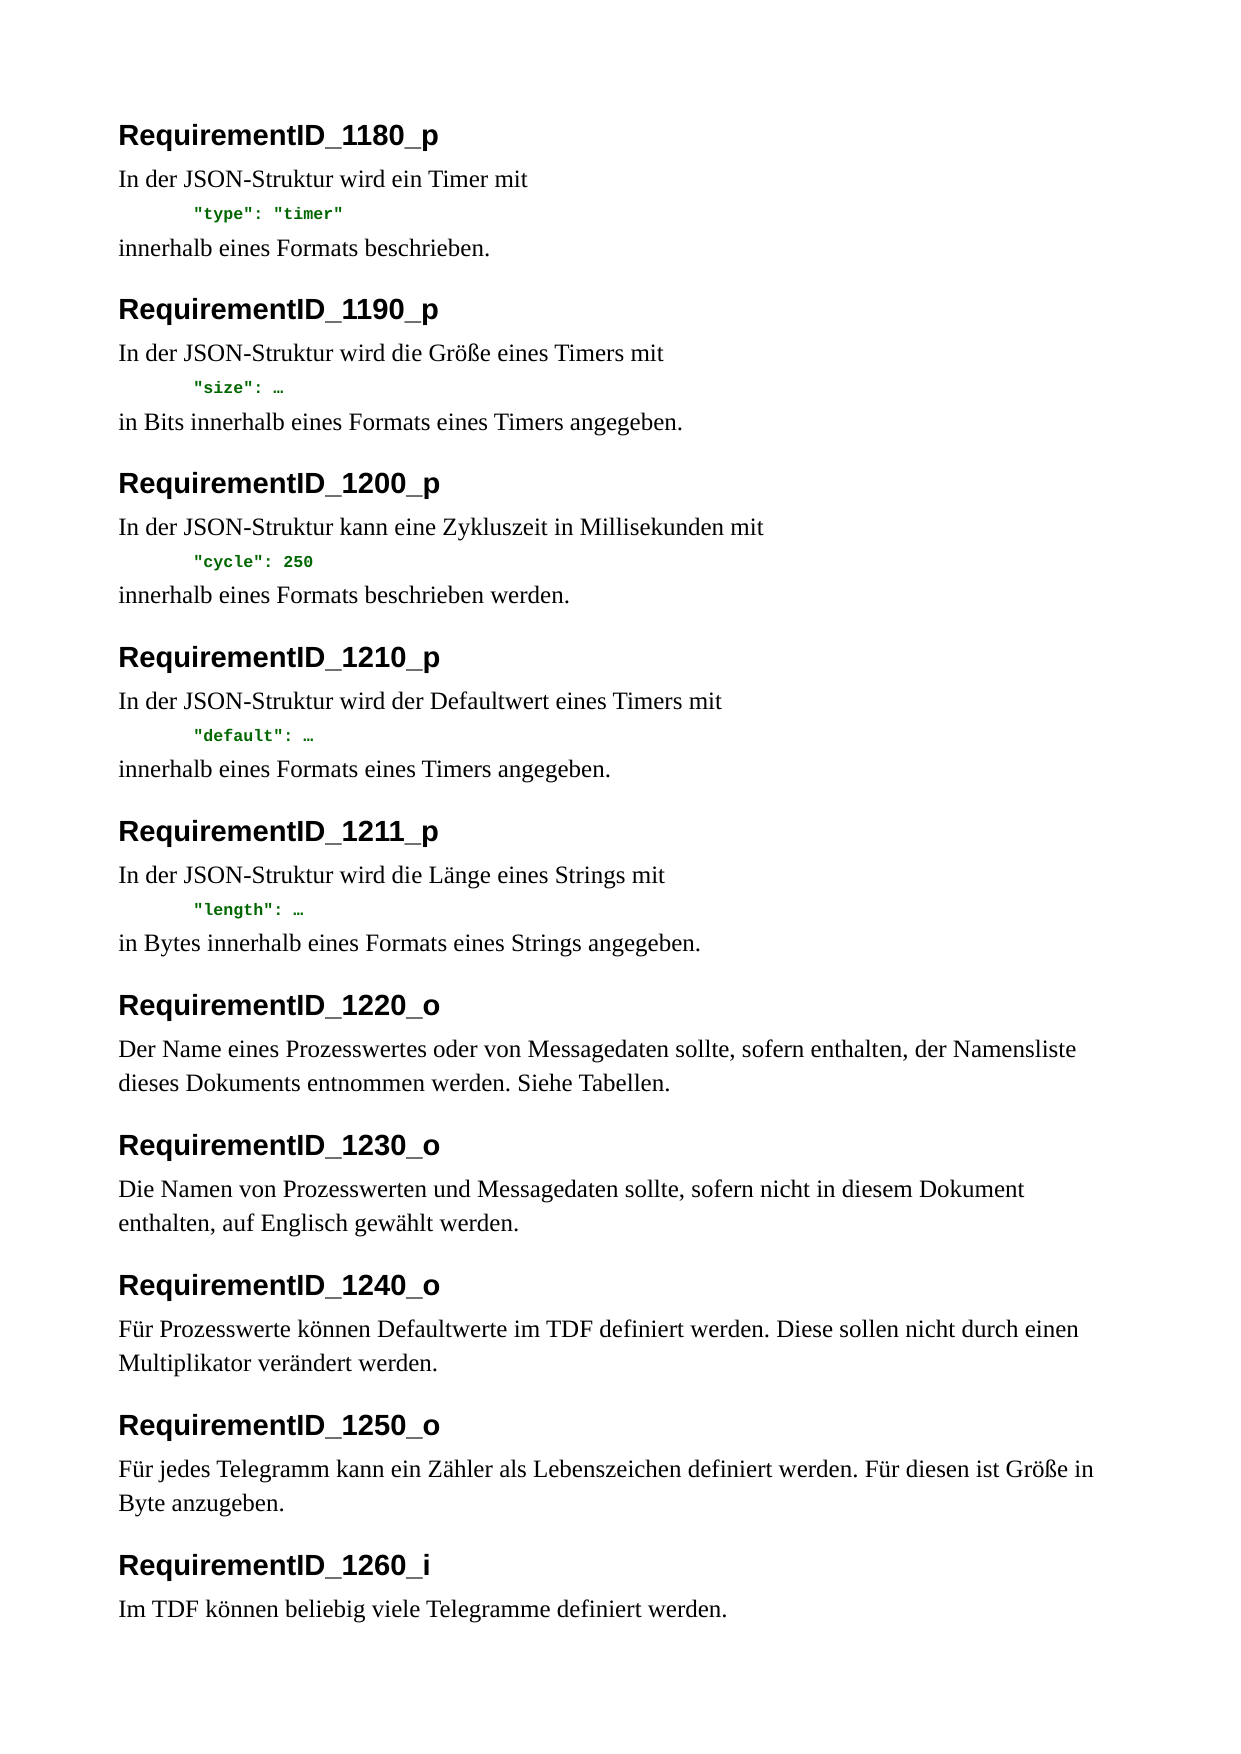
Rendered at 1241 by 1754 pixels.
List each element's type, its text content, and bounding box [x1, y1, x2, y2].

subtitle RequirementID_1200_p [118, 466, 1122, 499]
text In der JSON-Struktur wird die Länge eines Strings mit "length": … in Bytes innerhalb eines Formats eines Strings angegeben. [118, 860, 1122, 957]
subtitle RequirementID_1210_p [118, 640, 1122, 673]
subtitle RequirementID_1250_o [118, 1408, 1122, 1441]
text Für jedes Telegramm kann ein Zähler als Lebenszeichen definiert werden. Für diesen ist Größe in Byte anzugeben. [118, 1454, 1122, 1517]
subtitle RequirementID_1240_o [118, 1268, 1122, 1301]
text Die Namen von Prozesswerten und Messagedaten sollte, sofern nicht in diesem Dokument enthalten, auf Englisch gewählt werden. [118, 1174, 1122, 1237]
text In der JSON-Struktur kann eine Zykluszeit in Millisekunden mit "cycle": 250 innerhalb eines Formats beschrieben werden. [118, 512, 1122, 609]
text Der Name eines Prozesswertes oder von Messagedaten sollte, sofern enthalten, der Namensliste dieses Dokuments entnommen werden. Siehe Tabellen. [118, 1034, 1122, 1097]
subtitle RequirementID_1190_p [118, 292, 1122, 326]
text Im TDF können beliebig viele Telegramme definiert werden. [118, 1594, 1122, 1623]
text In der JSON-Struktur wird die Größe eines Timers mit "size": … in Bits innerhalb eines Formats eines Timers angegeben. [118, 338, 1122, 435]
text In der JSON-Struktur wird der Defaultwert eines Timers mit "default": … innerhalb eines Formats eines Timers angegeben. [118, 686, 1122, 783]
subtitle RequirementID_1260_i [118, 1548, 1122, 1581]
text In der JSON-Struktur wird ein Timer mit "type": "timer" innerhalb eines Formats beschrieben. [118, 164, 1122, 261]
subtitle RequirementID_1180_p [118, 118, 1122, 152]
subtitle RequirementID_1220_o [118, 988, 1122, 1021]
subtitle RequirementID_1211_p [118, 814, 1122, 847]
text Für Prozesswerte können Defaultwerte im TDF definiert werden. Diese sollen nicht durch einen Multiplikator verändert werden. [118, 1314, 1122, 1377]
subtitle RequirementID_1230_o [118, 1128, 1122, 1161]
